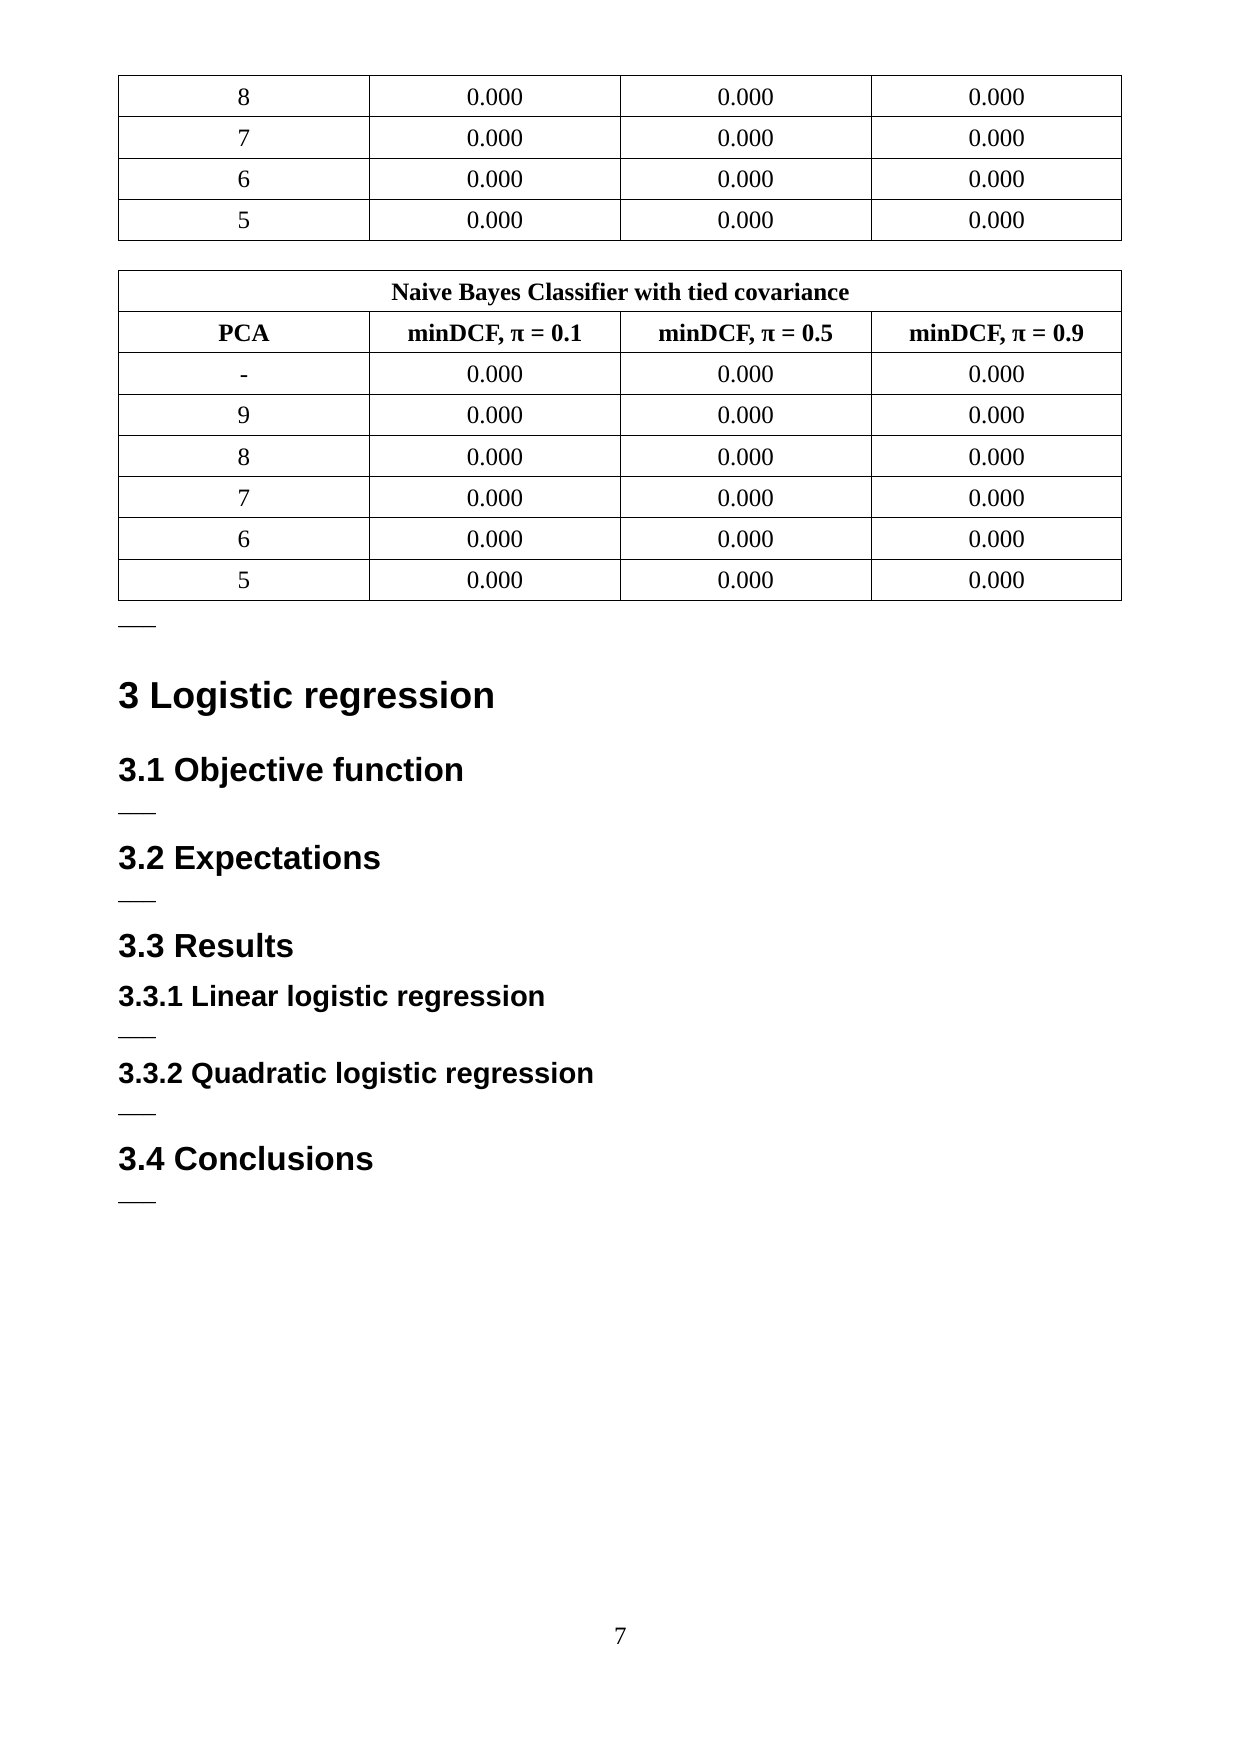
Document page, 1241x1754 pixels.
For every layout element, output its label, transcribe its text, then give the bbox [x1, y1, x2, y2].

table_cell 0.000 [872, 477, 1121, 517]
text ___ [118, 1012, 1122, 1041]
table_cell 0.000 [621, 477, 871, 517]
text ___ [118, 876, 1122, 905]
table_cell 0.000 [370, 353, 620, 393]
table_cell 0.000 [621, 436, 871, 476]
table_cell 6 [119, 518, 369, 558]
table_cell 0.000 [621, 117, 871, 157]
subtitle 3 Logistic regression [118, 673, 1122, 717]
table_cell 7 [119, 117, 369, 157]
text ___ [118, 1177, 1122, 1206]
table_cell 0.000 [621, 353, 871, 393]
table_cell 0.000 [621, 200, 871, 240]
text ___ [118, 601, 1122, 629]
table_cell 0.000 [370, 477, 620, 517]
table_cell 8 [119, 76, 369, 116]
table_cell - [119, 353, 369, 393]
table_cell 0.000 [872, 353, 1121, 393]
subtitle 3.2 Expectations [118, 838, 1122, 876]
table_cell 0.000 [621, 159, 871, 199]
table_cell 0.000 [370, 76, 620, 116]
subtitle 3.3.1 Linear logistic regression [118, 979, 1122, 1012]
table_cell 0.000 [370, 395, 620, 435]
table_cell 0.000 [872, 395, 1121, 435]
table_cell 0.000 [872, 436, 1121, 476]
table_cell 0.000 [370, 518, 620, 558]
table_cell minDCF, π = 0.9 [872, 312, 1121, 352]
subtitle 3.1 Objective function [118, 750, 1122, 788]
table_cell 0.000 [872, 518, 1121, 558]
table_cell 0.000 [872, 200, 1121, 240]
table_cell PCA [119, 312, 369, 352]
table_cell minDCF, π = 0.1 [370, 312, 620, 352]
table_cell 0.000 [872, 159, 1121, 199]
table_cell 5 [119, 560, 369, 600]
table_cell 0.000 [621, 560, 871, 600]
subtitle 3.3 Results [118, 926, 1122, 964]
table_cell minDCF, π = 0.5 [621, 312, 871, 352]
table_cell 0.000 [370, 560, 620, 600]
table_cell 0.000 [370, 200, 620, 240]
text ___ [118, 1089, 1122, 1118]
subtitle 3.4 Conclusions [118, 1139, 1122, 1177]
table_cell 0.000 [621, 76, 871, 116]
table_cell 6 [119, 159, 369, 199]
table_cell 0.000 [872, 76, 1121, 116]
table_cell 0.000 [872, 117, 1121, 157]
table_cell 8 [119, 436, 369, 476]
table_cell 7 [119, 477, 369, 517]
table_header Naive Bayes Classifier with tied covariance [119, 271, 1121, 311]
subtitle 3.3.2 Quadratic logistic regression [118, 1056, 1122, 1089]
table_cell 0.000 [621, 518, 871, 558]
table_cell 5 [119, 200, 369, 240]
table_cell 0.000 [370, 436, 620, 476]
table_cell 9 [119, 395, 369, 435]
table_cell 0.000 [872, 560, 1121, 600]
text ___ [118, 788, 1122, 817]
table_cell 0.000 [370, 117, 620, 157]
table_cell 0.000 [621, 395, 871, 435]
table_cell 0.000 [370, 159, 620, 199]
